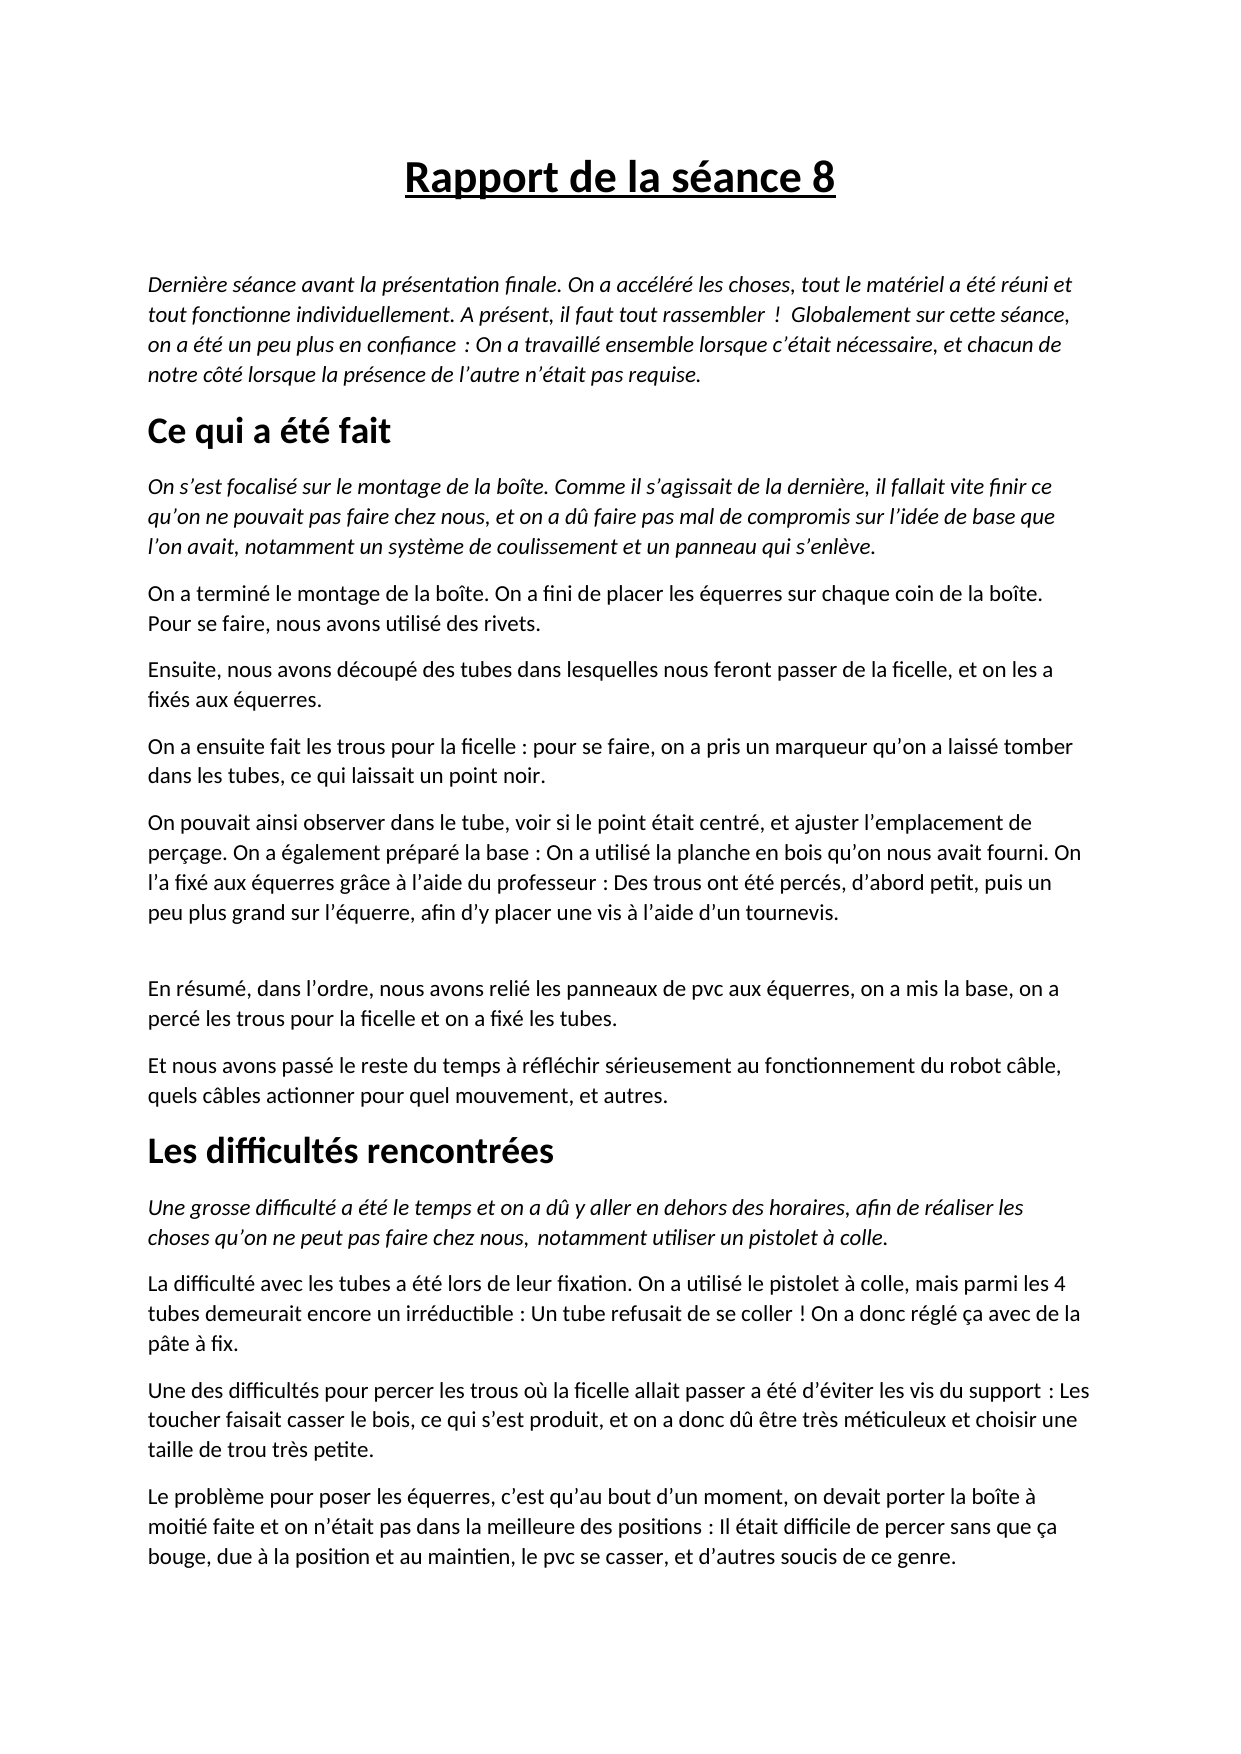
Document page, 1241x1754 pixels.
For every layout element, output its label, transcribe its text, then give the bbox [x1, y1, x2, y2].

text On s’est focalisé sur le montage de la boîte. Comme il s’agissait de la dernière, il fallait vite finir ce qu’on ne pouvait pas faire chez nous, et on a dû faire pas mal de compromis sur l’idée de base que l’on avait, notamment un système de coulissement et un panneau qui s’enlève. [148, 472, 1093, 560]
text On a terminé le montage de la boîte. On a fini de placer les équerres sur chaque coin de la boîte. Pour se faire, nous avons utilisé des rivets. [148, 579, 1093, 637]
text En résumé, dans l’ordre, nous avons relié les panneaux de pvc aux équerres, on a mis la base, on a percé les trous pour la ficelle et on a fixé les tubes. [148, 944, 1093, 1032]
text Ce qui a été fait [148, 407, 1093, 453]
text La difficulté avec les tubes a été lors de leur fixation. On a utilisé le pistolet à colle, mais parmi les 4 tubes demeurait encore un irréductible : Un tube refusait de se coller ! On a donc réglé ça avec de la pâte à fix. [148, 1269, 1093, 1357]
text On a ensuite fait les trous pour la ficelle : pour se faire, on a pris un marqueur qu’on a laissé tomber dans les tubes, ce qui laissait un point noir. [148, 732, 1093, 790]
text Dernière séance avant la présentation finale. On a accéléré les choses, tout le matériel a été réuni et tout fonctionne individuellement. A présent, il faut tout rassembler ! Globalement sur cette séance, on a été un peu plus en confiance : On a travaillé ensemble lorsque c’était nécessaire, et chacun de notre côté lorsque la présence de l’autre n’était pas requise. [148, 271, 1093, 388]
text Ensuite, nous avons découpé des tubes dans lesquelles nous feront passer de la ficelle, et on les a fixés aux équerres. [148, 655, 1093, 713]
text Le problème pour poser les équerres, c’est qu’au bout d’un moment, on devait porter la boîte à moitié faite et on n’était pas dans la meilleure des positions : Il était difficile de percer sans que ça bouge, due à la position et au maintien, le pvc se casser, et d’autres soucis de ce genre. [148, 1482, 1093, 1570]
text Une des difficultés pour percer les trous où la ficelle allait passer a été d’éviter les vis du support : Les toucher faisait casser le bois, ce qui s’est produit, et on a donc dû être très méticuleux et choisir une taille de trou très petite. [148, 1376, 1093, 1463]
text On pouvait ainsi observer dans le tube, voir si le point était centré, et ajuster l’emplacement de perçage. On a également préparé la base : On a utilisé la planche en bois qu’on nous avait fourni. On l’a fixé aux équerres grâce à l’aide du professeur : Des trous ont été percés, d’abord petit, puis un peu plus grand sur l’équerre, afin d’y placer une vis à l’aide d’un tournevis. [148, 808, 1093, 926]
text Et nous avons passé le reste du temps à réfléchir sérieusement au fonctionnement du robot câble, quels câbles actionner pour quel mouvement, et autres. [148, 1051, 1093, 1109]
text Une grosse difficulté a été le temps et on a dû y aller en dehors des horaires, afin de réaliser les choses qu’on ne peut pas faire chez nous, notamment utiliser un pistolet à colle. [148, 1193, 1093, 1251]
text Rapport de la séance 8 [148, 148, 1093, 203]
text Les difficultés rencontrées [148, 1127, 1093, 1173]
